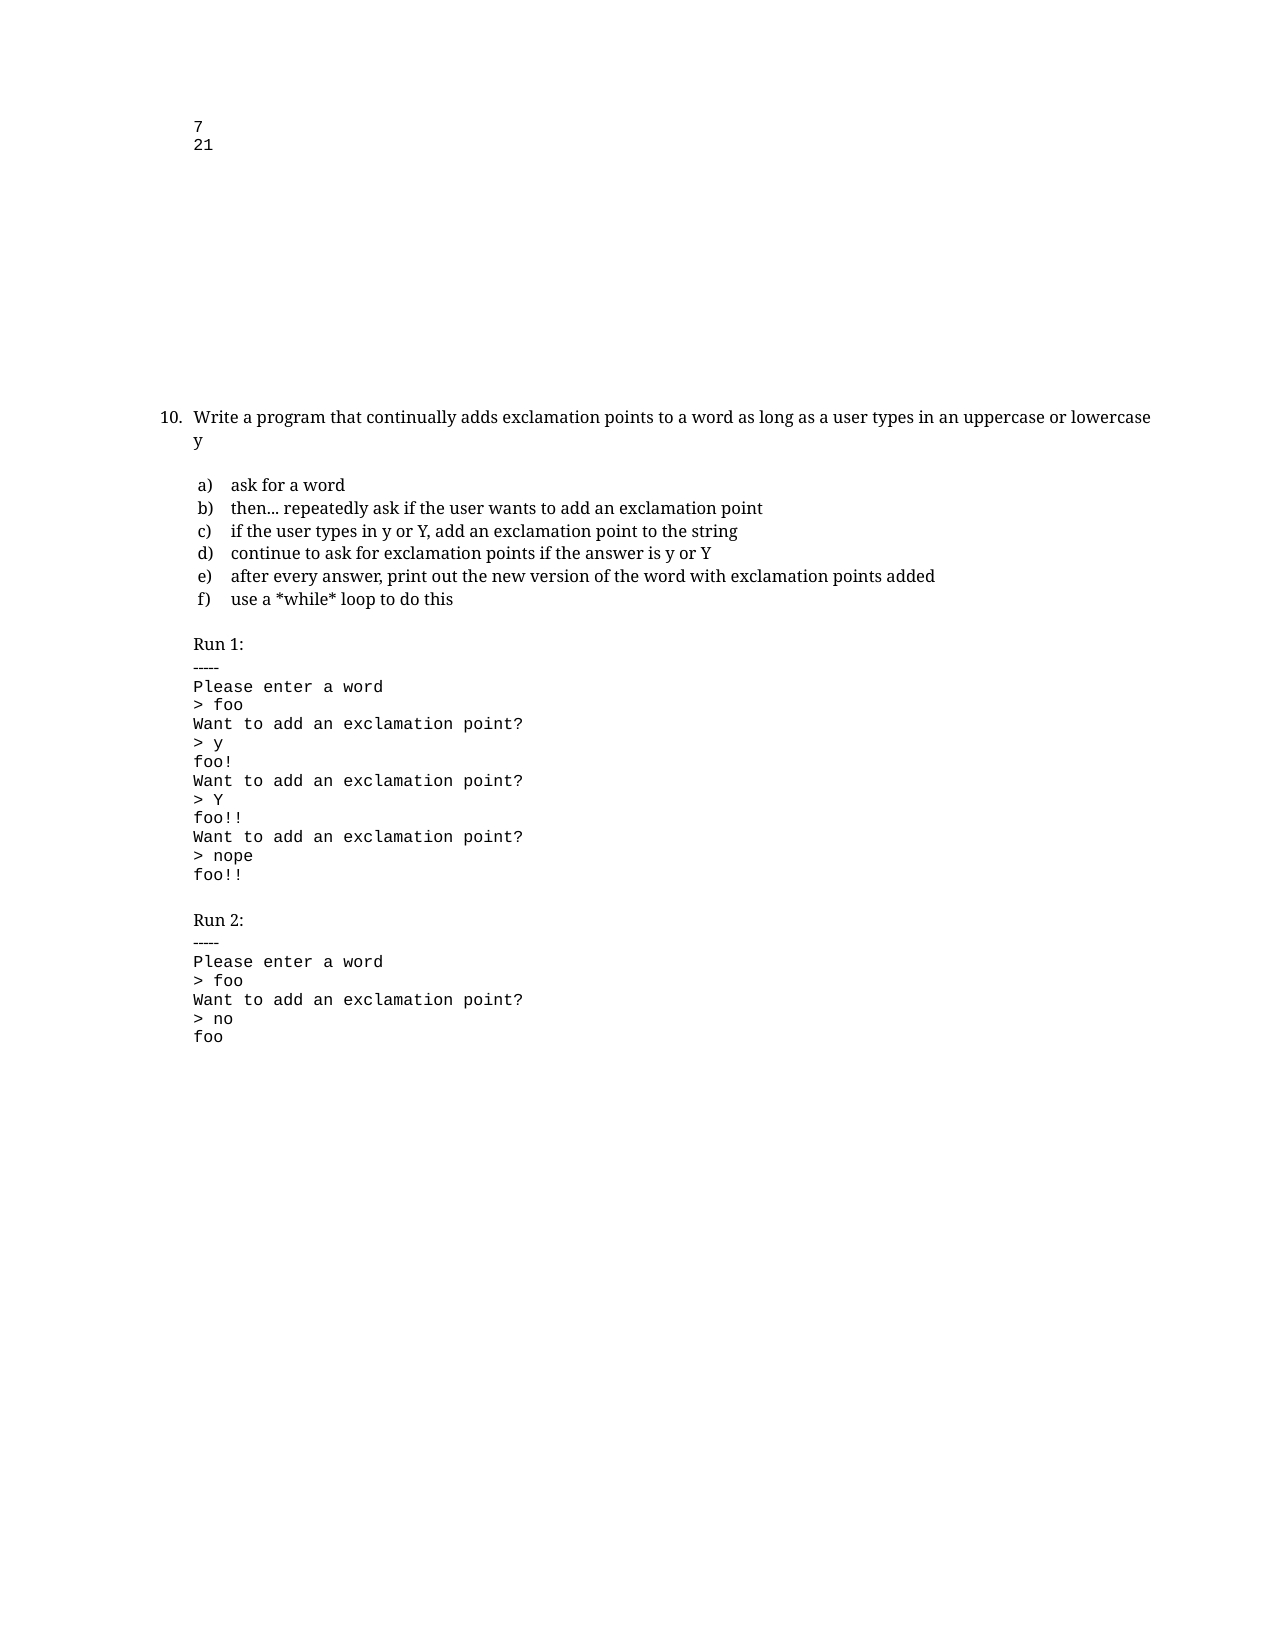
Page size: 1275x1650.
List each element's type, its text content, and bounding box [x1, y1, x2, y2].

list > foo [156, 697, 1157, 716]
list continue to ask for exclamation points if the answer is y or Y [193, 542, 1157, 564]
list Write a program that continually adds exclamation points to a word as long as a user types in an uppercase or lowercase y [156, 406, 1157, 451]
list foo!! [156, 810, 1157, 829]
list ask for a word [193, 474, 1157, 496]
list > Y [156, 791, 1157, 810]
list Please enter a word [156, 954, 1157, 972]
list Please enter a word [156, 678, 1157, 697]
list after every answer, print out the new version of the word with exclamation points added [193, 564, 1157, 587]
list foo!! [156, 867, 1157, 886]
list foo [156, 1029, 1157, 1048]
list > no [156, 1010, 1157, 1029]
list ----- [156, 655, 1157, 678]
list if the user types in y or Y, add an exclamation point to the string [193, 519, 1157, 542]
list 7 21 [156, 118, 1157, 406]
list Run 2: [156, 908, 1157, 931]
list then... repeatedly ask if the user wants to add an exclamation point [193, 496, 1157, 519]
list > nope [156, 848, 1157, 867]
list Want to add an exclamation point? [156, 716, 1157, 735]
list > y [156, 735, 1157, 753]
list use a *while* loop to do this [193, 587, 1157, 610]
list Run 1: [156, 633, 1157, 655]
list > foo [156, 972, 1157, 991]
list Want to add an exclamation point? [156, 772, 1157, 791]
list foo! [156, 753, 1157, 772]
list Want to add an exclamation point? [156, 829, 1157, 848]
list ----- [156, 931, 1157, 954]
list Want to add an exclamation point? [156, 991, 1157, 1010]
